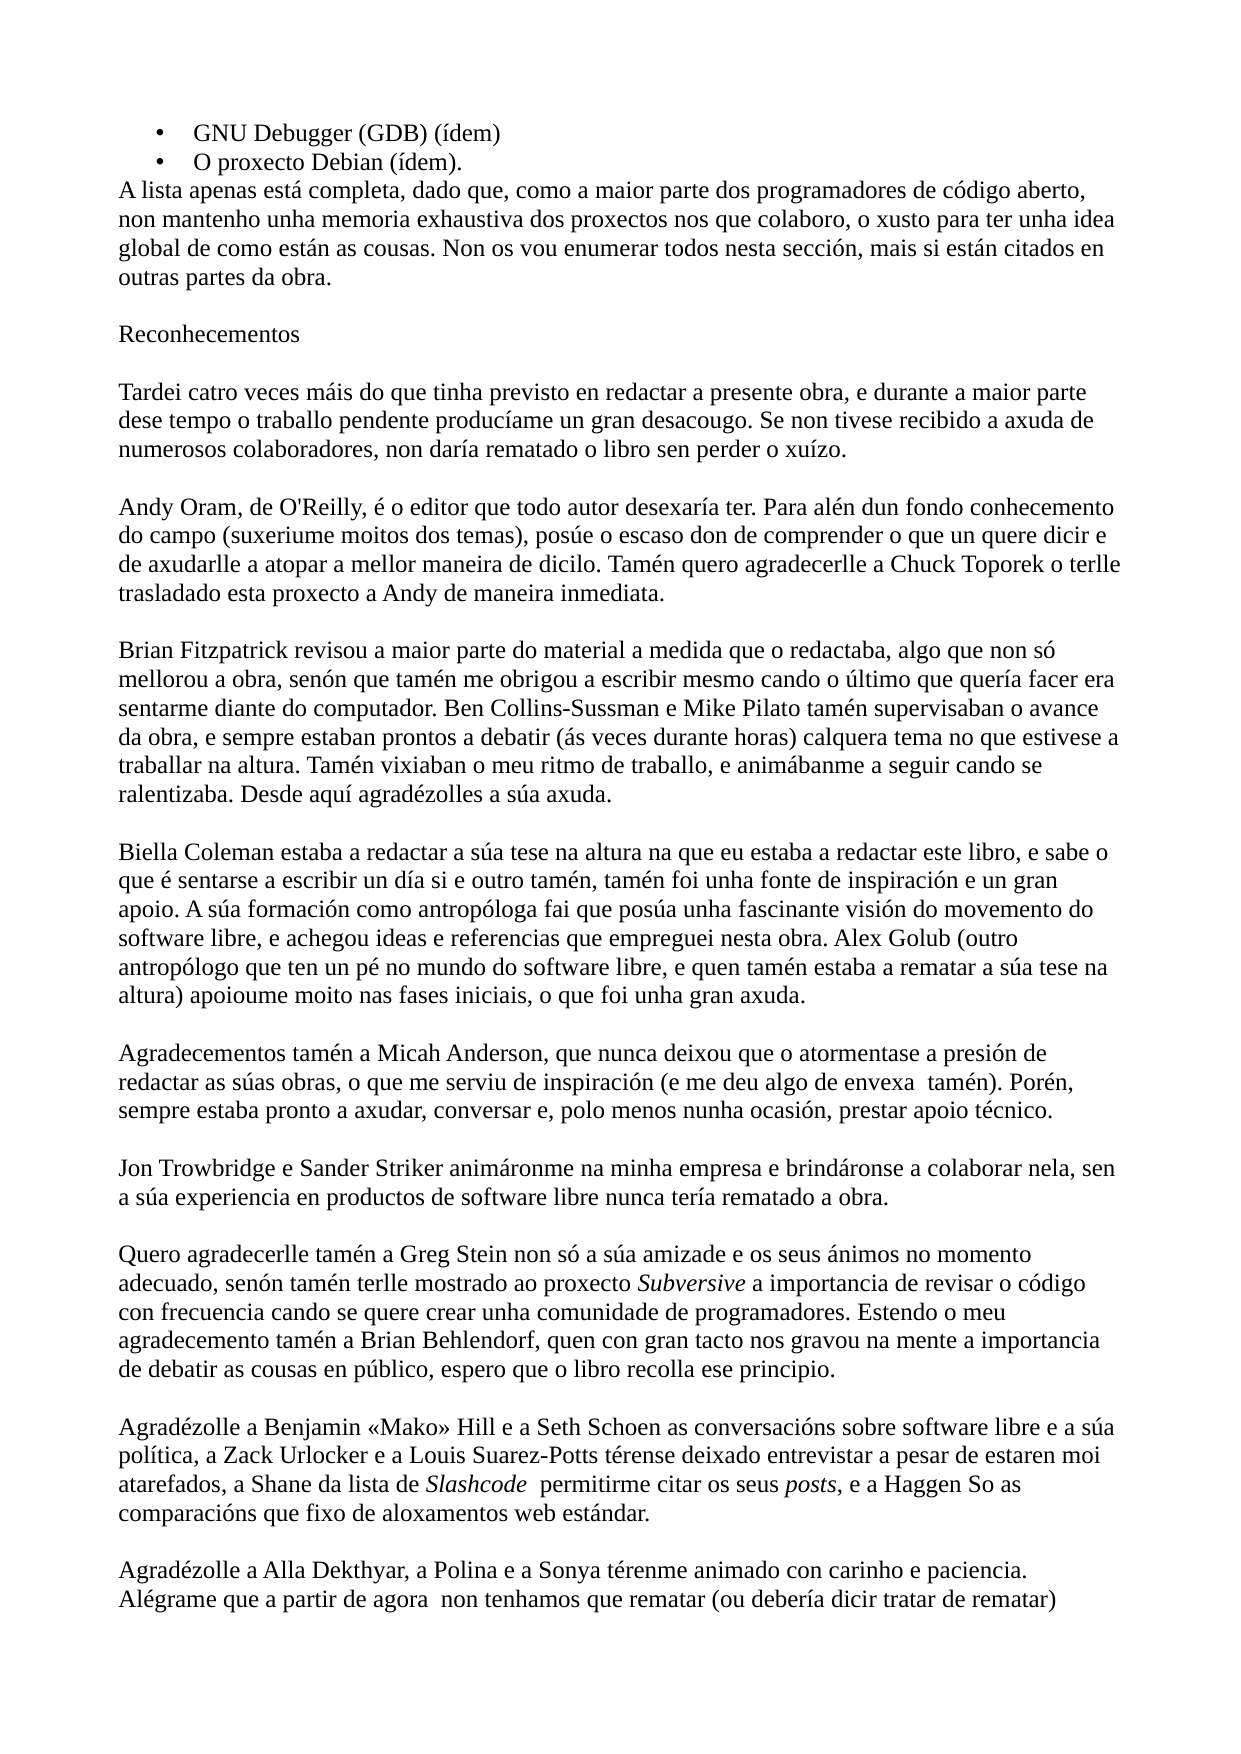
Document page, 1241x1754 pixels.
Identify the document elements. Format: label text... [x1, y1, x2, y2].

text Reconhecementos [118, 319, 1122, 348]
text Andy Oram, de O'Reilly, é o editor que todo autor desexaría ter. Para alén dun fondo conhecemento do campo (suxeriume moitos dos temas), posúe o escaso don de comprender o que un quere dicir e de axudarlle a atopar a mellor maneira de dicilo. Tamén quero agradecerlle a Chuck Toporek o terlle trasladado esta proxecto a Andy de maneira inmediata. [118, 492, 1122, 607]
list O proxecto Debian (ídem). [156, 147, 1122, 176]
text Agradecementos tamén a Micah Anderson, que nunca deixou que o atormentase a presión de redactar as súas obras, o que me serviu de inspiración (e me deu algo de envexa tamén). Porén, sempre estaba pronto a axudar, conversar e, polo menos nunha ocasión, prestar apoio técnico. [118, 1038, 1122, 1124]
text Agradézolle a Alla Dekthyar, a Polina e a Sonya térenme animado con carinho e paciencia. Alégrame que a partir de agora non tenhamos que rematar (ou debería dicir tratar de rematar) [118, 1556, 1122, 1613]
text Brian Fitzpatrick revisou a maior parte do material a medida que o redactaba, algo que non só mellorou a obra, senón que tamén me obrigou a escribir mesmo cando o último que quería facer era sentarme diante do computador. Ben Collins-Sussman e Mike Pilato tamén supervisaban o avance da obra, e sempre estaban prontos a debatir (ás veces durante horas) calquera tema no que estivese a traballar na altura. Tamén vixiaban o meu ritmo de traballo, e animábanme a seguir cando se ralentizaba. Desde aquí agradézolles a súa axuda. [118, 636, 1122, 808]
text Biella Coleman estaba a redactar a súa tese na altura na que eu estaba a redactar este libro, e sabe o que é sentarse a escribir un día si e outro tamén, tamén foi unha fonte de inspiración e un gran apoio. A súa formación como antropóloga fai que posúa unha fascinante visión do movemento do software libre, e achegou ideas e referencias que empreguei nesta obra. Alex Golub (outro antropólogo que ten un pé no mundo do software libre, e quen tamén estaba a rematar a súa tese na altura) apoioume moito nas fases iniciais, o que foi unha gran axuda. [118, 837, 1122, 1009]
text Quero agradecerlle tamén a Greg Stein non só a súa amizade e os seus ánimos no momento adecuado, senón tamén terlle mostrado ao proxecto Subversive a importancia de revisar o código con frecuencia cando se quere crear unha comunidade de programadores. Estendo o meu agradecemento tamén a Brian Behlendorf, quen con gran tacto nos gravou na mente a importancia de debatir as cousas en público, espero que o libro recolla ese principio. [118, 1239, 1122, 1383]
text Tardei catro veces máis do que tinha previsto en redactar a presente obra, e durante a maior parte dese tempo o traballo pendente producíame un gran desacougo. Se non tivese recibido a axuda de numerosos colaboradores, non daría rematado o libro sen perder o xuízo. [118, 377, 1122, 463]
text Jon Trowbridge e Sander Striker animáronme na minha empresa e brindáronse a colaborar nela, sen a súa experiencia en productos de software libre nunca tería rematado a obra. [118, 1153, 1122, 1211]
text Agradézolle a Benjamin «Mako» Hill e a Seth Schoen as conversacións sobre software libre e a súa política, a Zack Urlocker e a Louis Suarez-Potts térense deixado entrevistar a pesar de estaren moi atarefados, a Shane da lista de Slashcode permitirme citar os seus posts, e a Haggen So as comparacións que fixo de aloxamentos web estándar. [118, 1412, 1122, 1527]
list GNU Debugger (GDB) (ídem) [156, 118, 1122, 147]
text A lista apenas está completa, dado que, como a maior parte dos programadores de código aberto, non mantenho unha memoria exhaustiva dos proxectos nos que colaboro, o xusto para ter unha idea global de como están as cousas. Non os vou enumerar todos nesta sección, mais si están citados en outras partes da obra. [118, 176, 1122, 291]
